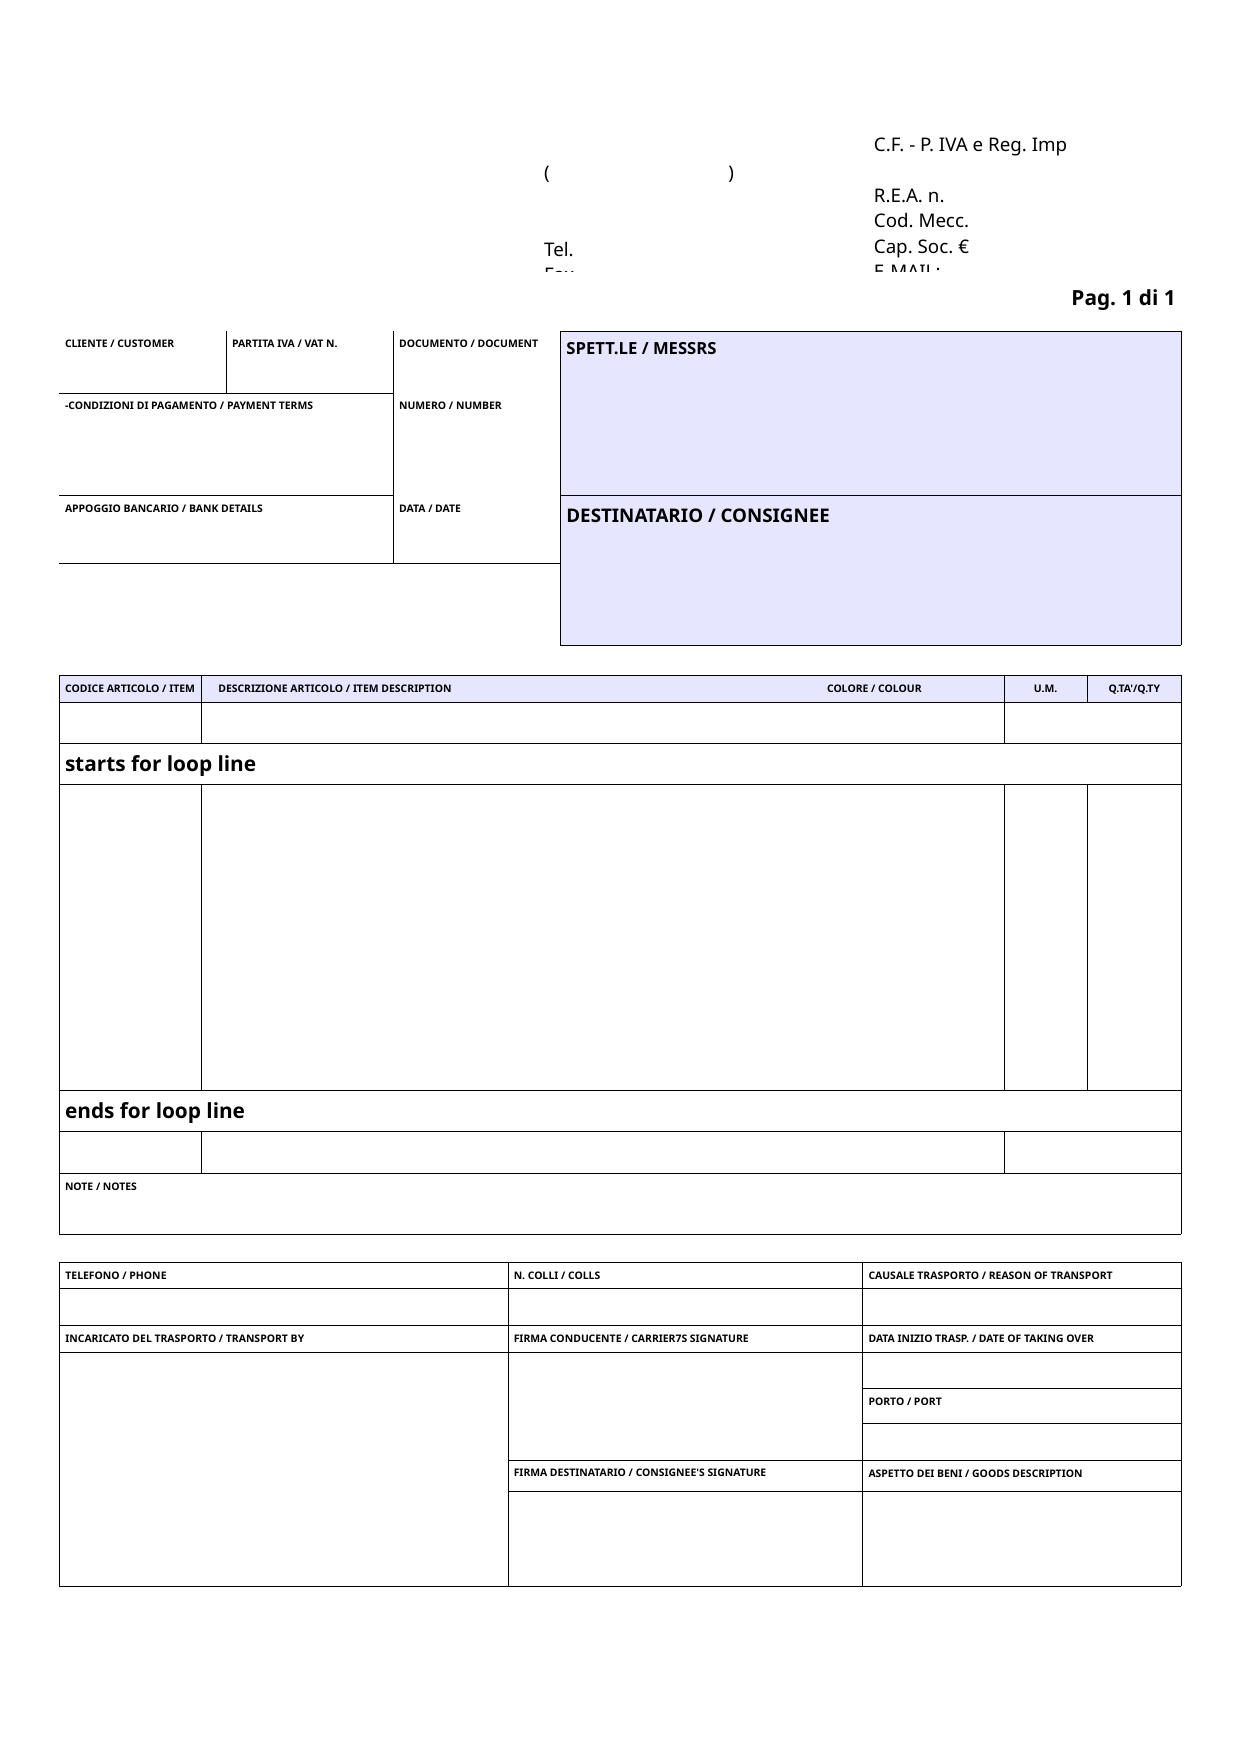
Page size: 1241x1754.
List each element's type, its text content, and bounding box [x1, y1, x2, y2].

table_header SPETT.LE / MESSRS <o.partner_id.name> <o.partner_id.street> [561, 332, 1181, 456]
table_cell <"Tel: %s" %(o.carrier_id.phone) if o.carrier_id and o.carrier_id.phone else ''> [284, 1460, 508, 1491]
table_cell <o.transportation_reason_id.name> [863, 1289, 1181, 1325]
table_header U.M. [1005, 676, 1087, 702]
table_cell <o.name> [394, 456, 560, 495]
table_cell [509, 1492, 862, 1586]
table_header N. COLLI / COLLS [509, 1263, 862, 1288]
table_cell <formatLang(o.date, date=True) if o.date else ""> [394, 521, 560, 563]
table_cell <o.ddt_number> [394, 357, 560, 392]
table_cell starts for loop line [60, 744, 1181, 784]
table_cell ends for loop line [60, 1091, 1181, 1131]
table_header DESCRIZIONE ARTICOLO / ITEM DESCRIPTION [202, 676, 821, 702]
table_cell [393, 564, 560, 605]
table_cell <l.product_id.text_note_pre> <l.product_id.name or ''> <l.product_id.text_note_post> [202, 785, 821, 1090]
table_cell <o.partner_id.zip> <o.partner_id.city> [561, 456, 1098, 495]
table_header COLORE / COLOUR [821, 676, 1004, 702]
table_cell <l.product_uom.name> [1005, 785, 1087, 1090]
text <setLang(o.partner_id.lang or 'it_IT')> [59, 314, 1181, 331]
table_header CAUSALE TRASPORTO / REASON OF TRANSPORT [863, 1263, 1181, 1288]
table_header CODICE ARTICOLO / ITEM [60, 676, 201, 702]
table_cell <o.partner_id.vat or ''> [227, 357, 393, 392]
table_cell NOTE / NOTES <o.note or ''> [60, 1174, 1181, 1233]
table_cell [59, 564, 393, 605]
table_cell [1005, 1132, 1181, 1173]
table_cell [59, 521, 393, 563]
table_cell <"CORRIERE: %s" %(o.carrier_id.name) if o.carrier_id else ''> <o.carrier_id.street> [60, 1353, 508, 1423]
table_cell [393, 605, 560, 645]
table_cell <o.parcels> [509, 1289, 862, 1325]
table_cell INCARICATO DEL TRASPORTO / TRANSPORT BY [60, 1326, 508, 1352]
table_cell <o.destination_partner_id.state_id.code> [1098, 605, 1181, 645]
table_cell <o.text_note_post> [202, 1132, 1004, 1173]
table_cell DATA INIZIO TRASP. / DATE OF TAKING OVER [863, 1326, 1181, 1352]
table_header PARTITA IVA / VAT N. [227, 331, 393, 357]
table_cell <o.carrier_id.state_id.code> [449, 1423, 508, 1460]
table_cell <o.text_note_pre> [202, 703, 1004, 743]
table_cell NUMERO / NUMBER [394, 393, 560, 456]
table_cell <"Nr. Albo Trasp.: %s" %(o.carrier_id.vat) if o.carrier_id and o.carrier_id.vat else ''> [60, 1491, 508, 1586]
table_cell <o.partner_id.state_id.code> [1098, 456, 1181, 495]
table_header Q.TA'/Q.TY [1088, 676, 1181, 702]
table_cell <o.delivery_date if o.delivery_date else ''> [863, 1353, 1181, 1387]
table_cell <o.partner_id.sql_customer_code> [59, 357, 226, 392]
table_cell <o.carriage_condition_id.name> [863, 1424, 1181, 1460]
table_cell <formatLang(l.product_uom_qty, digits=get_digits(dp='Account'))> [1088, 785, 1181, 1090]
table_cell [59, 605, 393, 645]
table_cell [60, 703, 201, 743]
table_cell ASPETTO DEI BENI / GOODS DESCRIPTION [863, 1461, 1181, 1491]
table_cell [59, 456, 393, 495]
table_cell <l.product_id.colour or ''> [821, 785, 1004, 1090]
table_cell <o.destination_partner_id.zip> <o.destination_partner_id.city> [561, 605, 1098, 645]
table_cell <"P.IVA: %s" %(o.carrier_id.vat) if o.carrier_id and o.carrier_id.vat else ''> [60, 1460, 283, 1491]
table_cell [60, 1289, 508, 1325]
table_cell <o.goods_description_id.name> [863, 1492, 1181, 1586]
table_header TELEFONO / PHONE [60, 1263, 508, 1288]
table_cell <l.product_id.default_code or ''> [60, 785, 201, 1090]
table_header DOCUMENTO / DOCUMENT [394, 331, 560, 357]
table_cell DATA / DATE [394, 495, 560, 521]
table_cell [60, 1132, 201, 1173]
table_cell [509, 1353, 862, 1460]
table_cell FIRMA DESTINATARIO / CONSIGNEE'S SIGNATURE [509, 1461, 862, 1491]
table_cell APPOGGIO BANCARIO / BANK DETAILS [59, 496, 393, 521]
table_cell <o.carrier_id.zip> <o.carrier_id.city> [60, 1423, 449, 1460]
table_cell PORTO / PORT [863, 1389, 1181, 1423]
table_cell [1005, 703, 1181, 743]
table_cell -CONDIZIONI DI PAGAMENTO / PAYMENT TERMS [59, 394, 393, 456]
table_cell FIRMA CONDUCENTE / CARRIER7S SIGNATURE [509, 1326, 862, 1352]
table_header CLIENTE / CUSTOMER [59, 331, 226, 357]
table_cell DESTINATARIO / CONSIGNEE <o.destination_partner_id.name> <o.destination_partner_id.street> [561, 496, 1181, 605]
